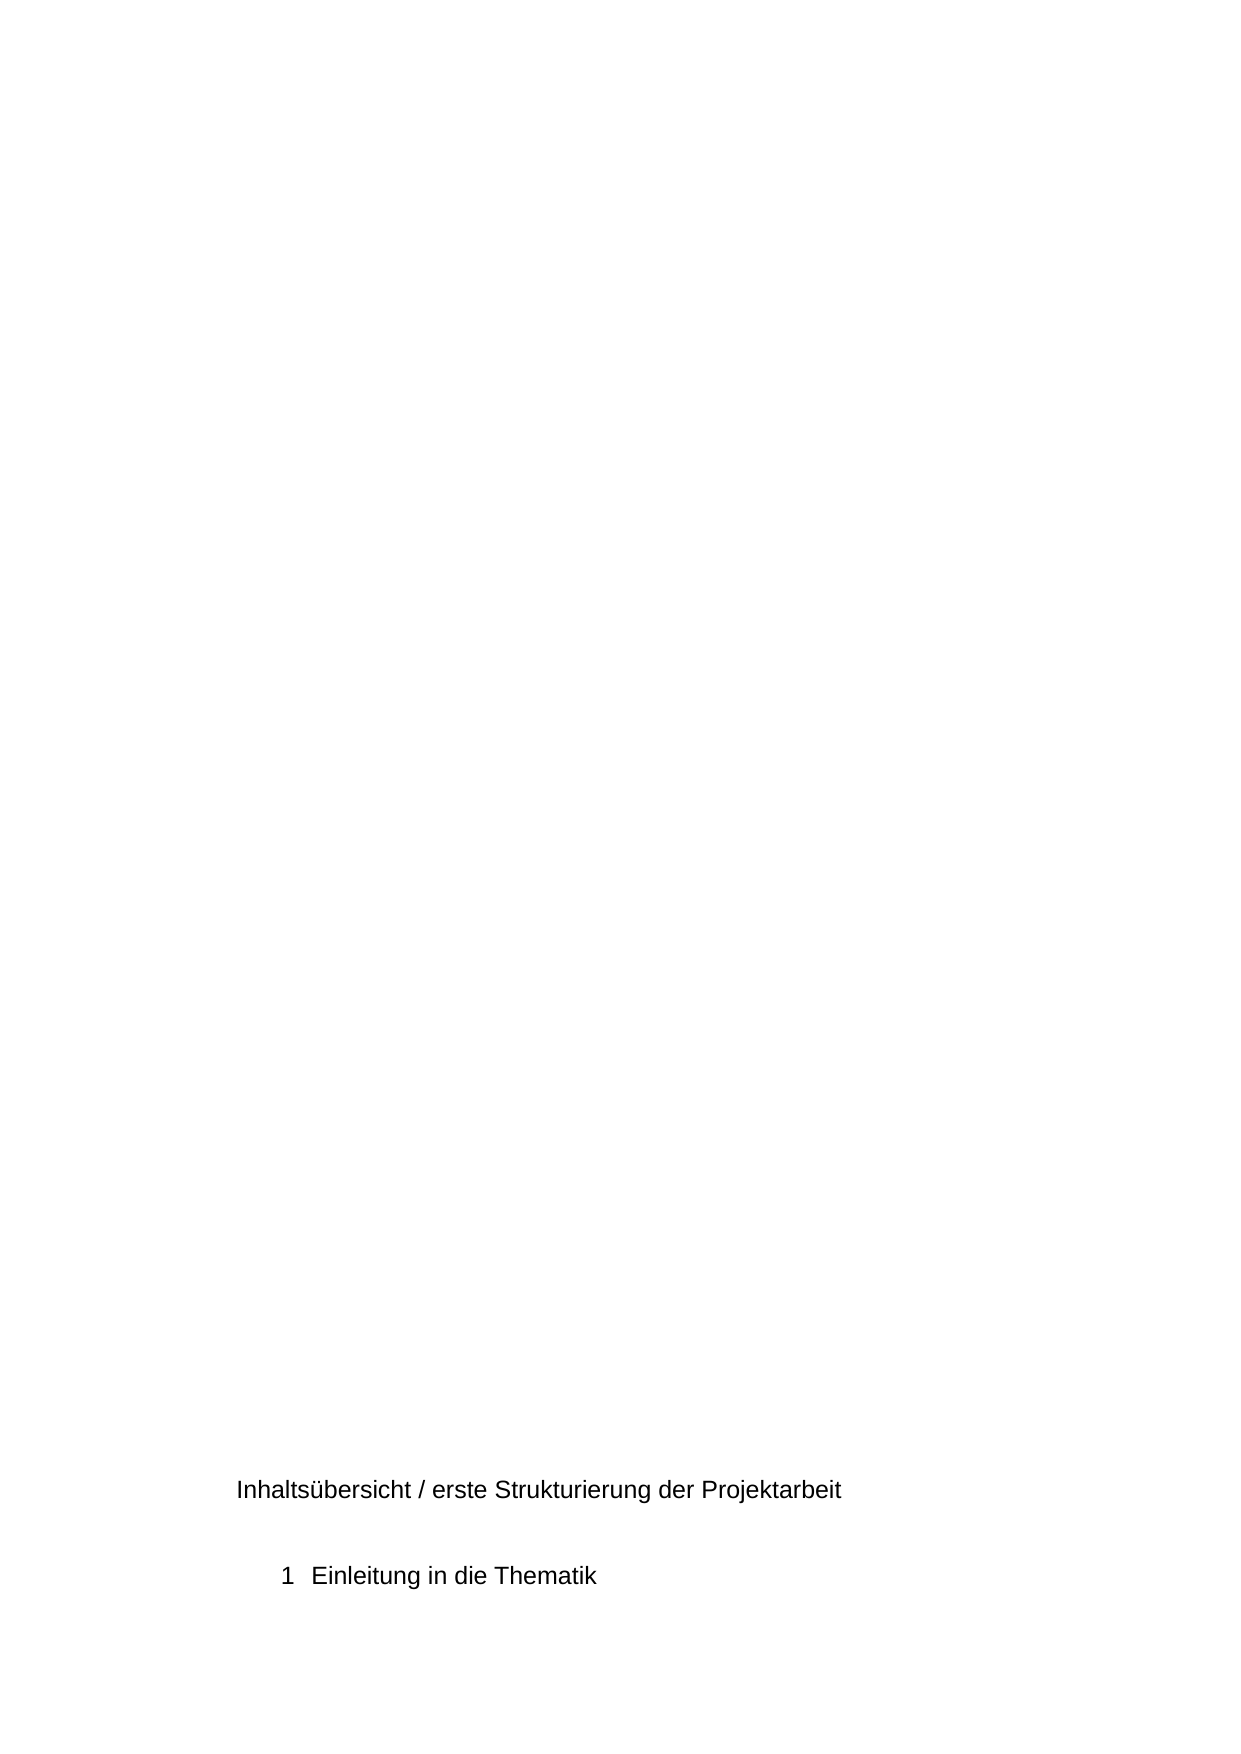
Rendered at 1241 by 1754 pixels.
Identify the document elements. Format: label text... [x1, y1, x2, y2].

text Inhaltsübersicht / erste Strukturierung der Projektarbeit [236, 1475, 1063, 1503]
list Einleitung in die Thematik [274, 1561, 1063, 1590]
